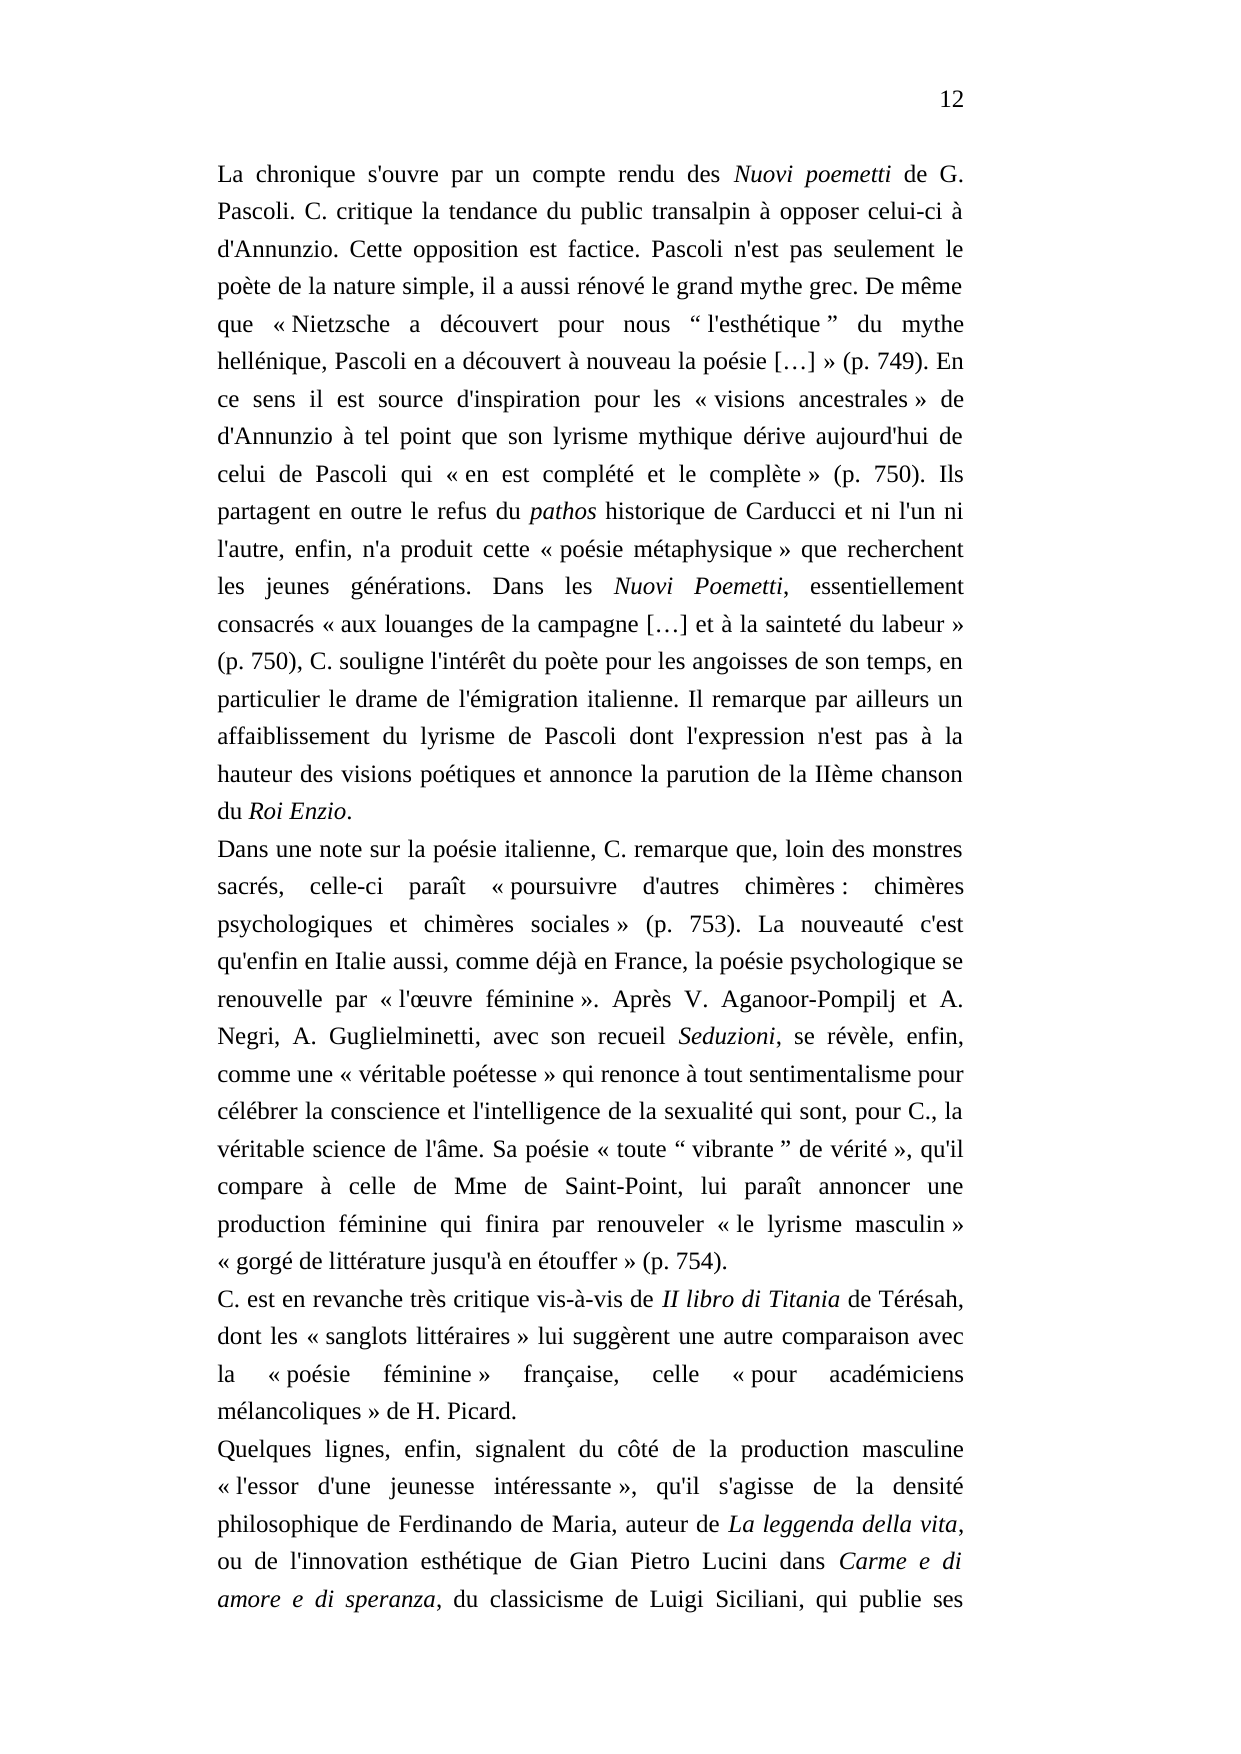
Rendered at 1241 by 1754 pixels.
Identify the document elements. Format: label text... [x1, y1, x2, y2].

text La chronique s'ouvre par un compte rendu des Nuovi poemetti de G. Pascoli. C. critique la tendance du public transalpin à opposer celui-ci à d'Annunzio. Cette opposition est factice. Pascoli n'est pas seulement le poète de la nature simple, il a aussi rénové le grand mythe grec. De même que « Nietzsche a découvert pour nous “ l'esthétique ” du mythe hellénique, Pascoli en a découvert à nouveau la poésie […] » (p. 749). En ce sens il est source d'inspiration pour les « visions ancestrales » de d'Annunzio à tel point que son lyrisme mythique dérive aujourd'hui de celui de Pascoli qui « en est complété et le complète » (p. 750). Ils partagent en outre le refus du pathos historique de Carducci et ni l'un ni l'autre, enfin, n'a produit cette « poésie métaphysique » que recherchent les jeunes générations. Dans les Nuovi Poemetti, essentiellement consacrés « aux louanges de la campagne […] et à la sainteté du labeur » (p. 750), C. souligne l'intérêt du poète pour les angoisses de son temps, en particulier le drame de l'émigration italienne. Il remarque par ailleurs un affaiblissement du lyrisme de Pascoli dont l'expression n'est pas à la hauteur des visions poétiques et annonce la parution de la IIème chanson du Roi Enzio. [217, 150, 964, 825]
text Quelques lignes, enfin, signalent du côté de la production masculine « l'essor d'une jeunesse intéressante », qu'il s'agisse de la densité philosophique de Ferdinando de Maria, auteur de La leggenda della vita, ou de l'innovation esthétique de Gian Pietro Lucini dans Carme e di amore e di speranza, du classicisme de Luigi Siciliani, qui publie ses [217, 1425, 964, 1612]
text Dans une note sur la poésie italienne, C. remarque que, loin des monstres sacrés, celle-ci paraît « poursuivre d'autres chimères : chimères psychologiques et chimères sociales » (p. 753). La nouveauté c'est qu'enfin en Italie aussi, comme déjà en France, la poésie psychologique se renouvelle par « l'œuvre féminine ». Après V. Aganoor-Pompilj et A. Negri, A. Guglielminetti, avec son recueil Seduzioni, se révèle, enfin, comme une « véritable poétesse » qui renonce à tout sentimentalisme pour célébrer la conscience et l'intelligence de la sexualité qui sont, pour C., la véritable science de l'âme. Sa poésie « toute “ vibrante ” de vérité », qu'il compare à celle de Mme de Saint-Point, lui paraît annoncer une production féminine qui finira par renouveler « le lyrisme masculin » « gorgé de littérature jusqu'à en étouffer » (p. 754). [217, 825, 964, 1275]
text C. est en revanche très critique vis-à-vis de II libro di Titania de Térésah, dont les « sanglots littéraires » lui suggèrent une autre comparaison avec la « poésie féminine » française, celle « pour académiciens mélancoliques » de H. Picard. [217, 1275, 964, 1425]
